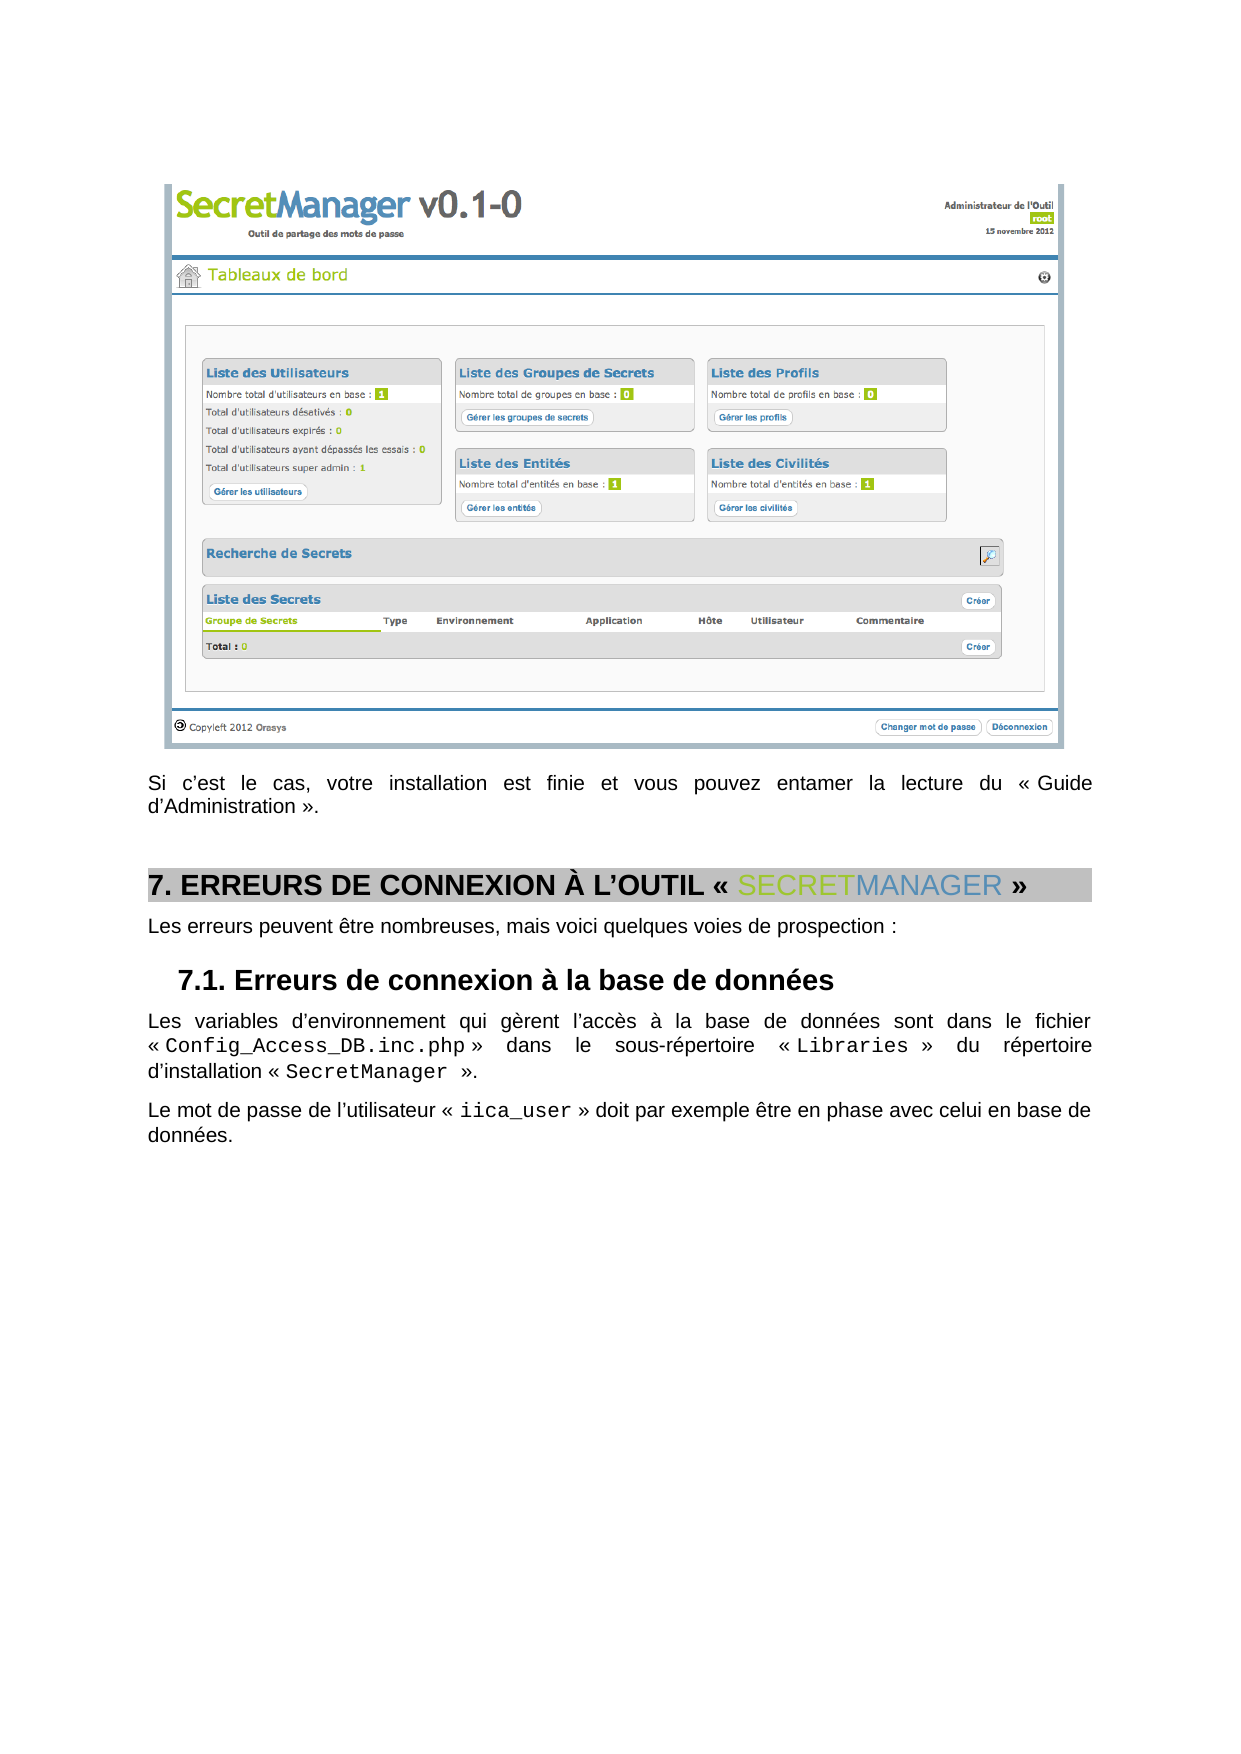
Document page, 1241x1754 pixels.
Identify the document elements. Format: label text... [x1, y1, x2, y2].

text Le mot de passe de l’utilisateur « iica_user » doit par exemple être en phase avec celui en base de données. [148, 1097, 1092, 1147]
subtitle Erreurs de connexion à la base de données [177, 963, 1092, 997]
text Les erreurs peuvent être nombreuses, mais voici quelques voies de prospection : [148, 914, 1092, 938]
text Si c’est le cas, votre installation est finie et vous pouvez entamer la lecture du « Guide d’Administration ». [148, 770, 1092, 818]
text Les variables d’environnement qui gèrent l’accès à la base de données sont dans le fichier « Config_Access_DB.inc.php » dans le sous-répertoire « Libraries » du répertoire d’installation « SecretManager ». [148, 1009, 1092, 1085]
picture [164, 184, 1065, 749]
subtitle Erreurs de connexion à l’outil « SecretManager » [148, 868, 1092, 902]
